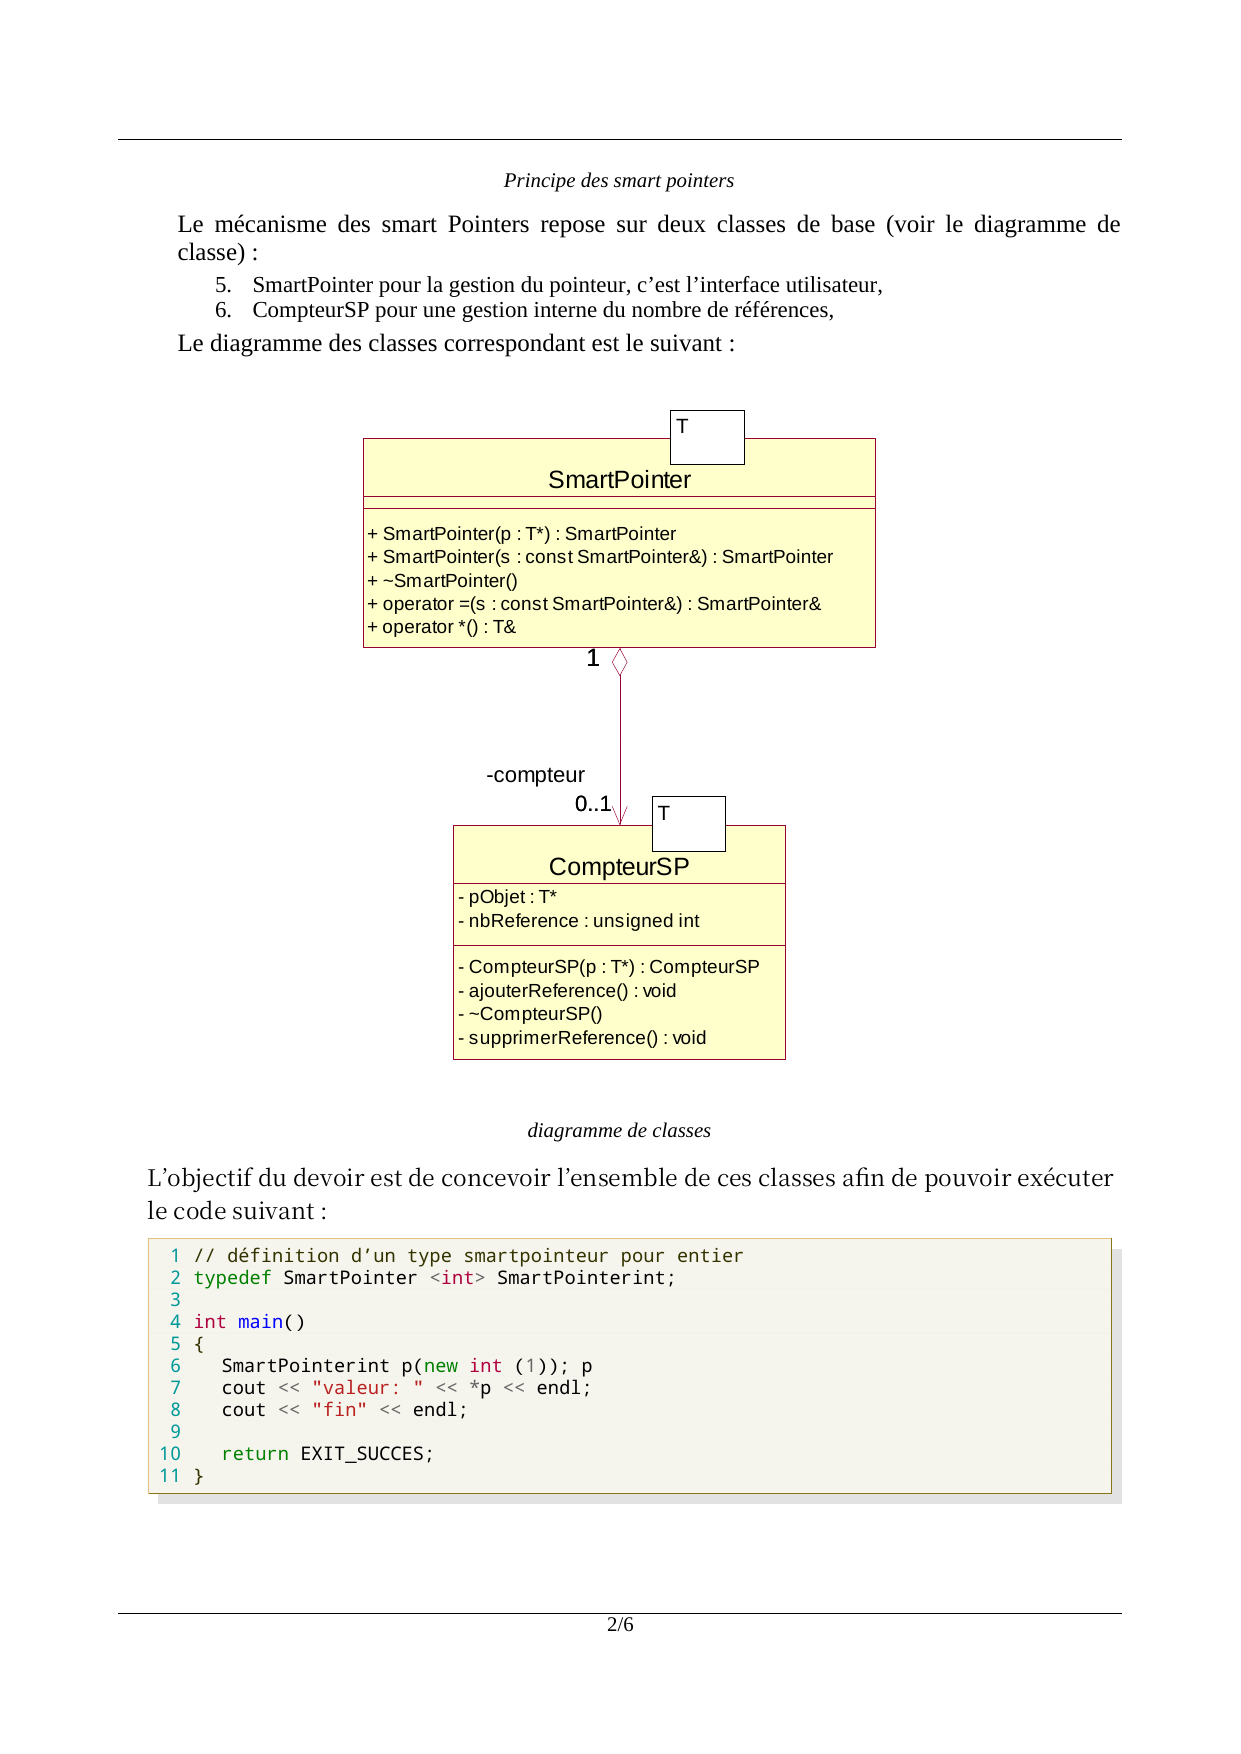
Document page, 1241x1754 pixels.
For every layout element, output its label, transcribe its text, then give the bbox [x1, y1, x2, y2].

text Principe des smart pointers [118, 168, 1122, 192]
list // définition d’un type smartpointeur pour entier [149, 1239, 1111, 1260]
text L’objectif du devoir est de concevoir l’ensemble de ces classes afin de pouvoir exécuter le code suivant : [148, 1160, 1122, 1226]
list { [149, 1326, 1111, 1348]
list } [149, 1458, 1111, 1493]
list return EXIT_SUCCES; [149, 1436, 1111, 1458]
text Le mécanisme des smart Pointers repose sur deux classes de base (voir le diagramme de classe) : [177, 210, 1122, 266]
list cout << "fin" << endl; [149, 1392, 1111, 1413]
text diagramme de classes [118, 1119, 1122, 1142]
list int main() [149, 1304, 1111, 1326]
list SmartPointerint p(new int (1)); p [149, 1348, 1111, 1370]
list SmartPointer pour la gestion du pointeur, c’est l’interface utilisateur, [215, 272, 1122, 297]
list typedef SmartPointer <int> SmartPointerint; [149, 1260, 1111, 1281]
list CompteurSP pour une gestion interne du nombre de références, [215, 297, 1122, 323]
text Le diagramme des classes correspondant est le suivant : [177, 329, 1122, 357]
list cout << "valeur: " << *p << endl; [149, 1370, 1111, 1392]
